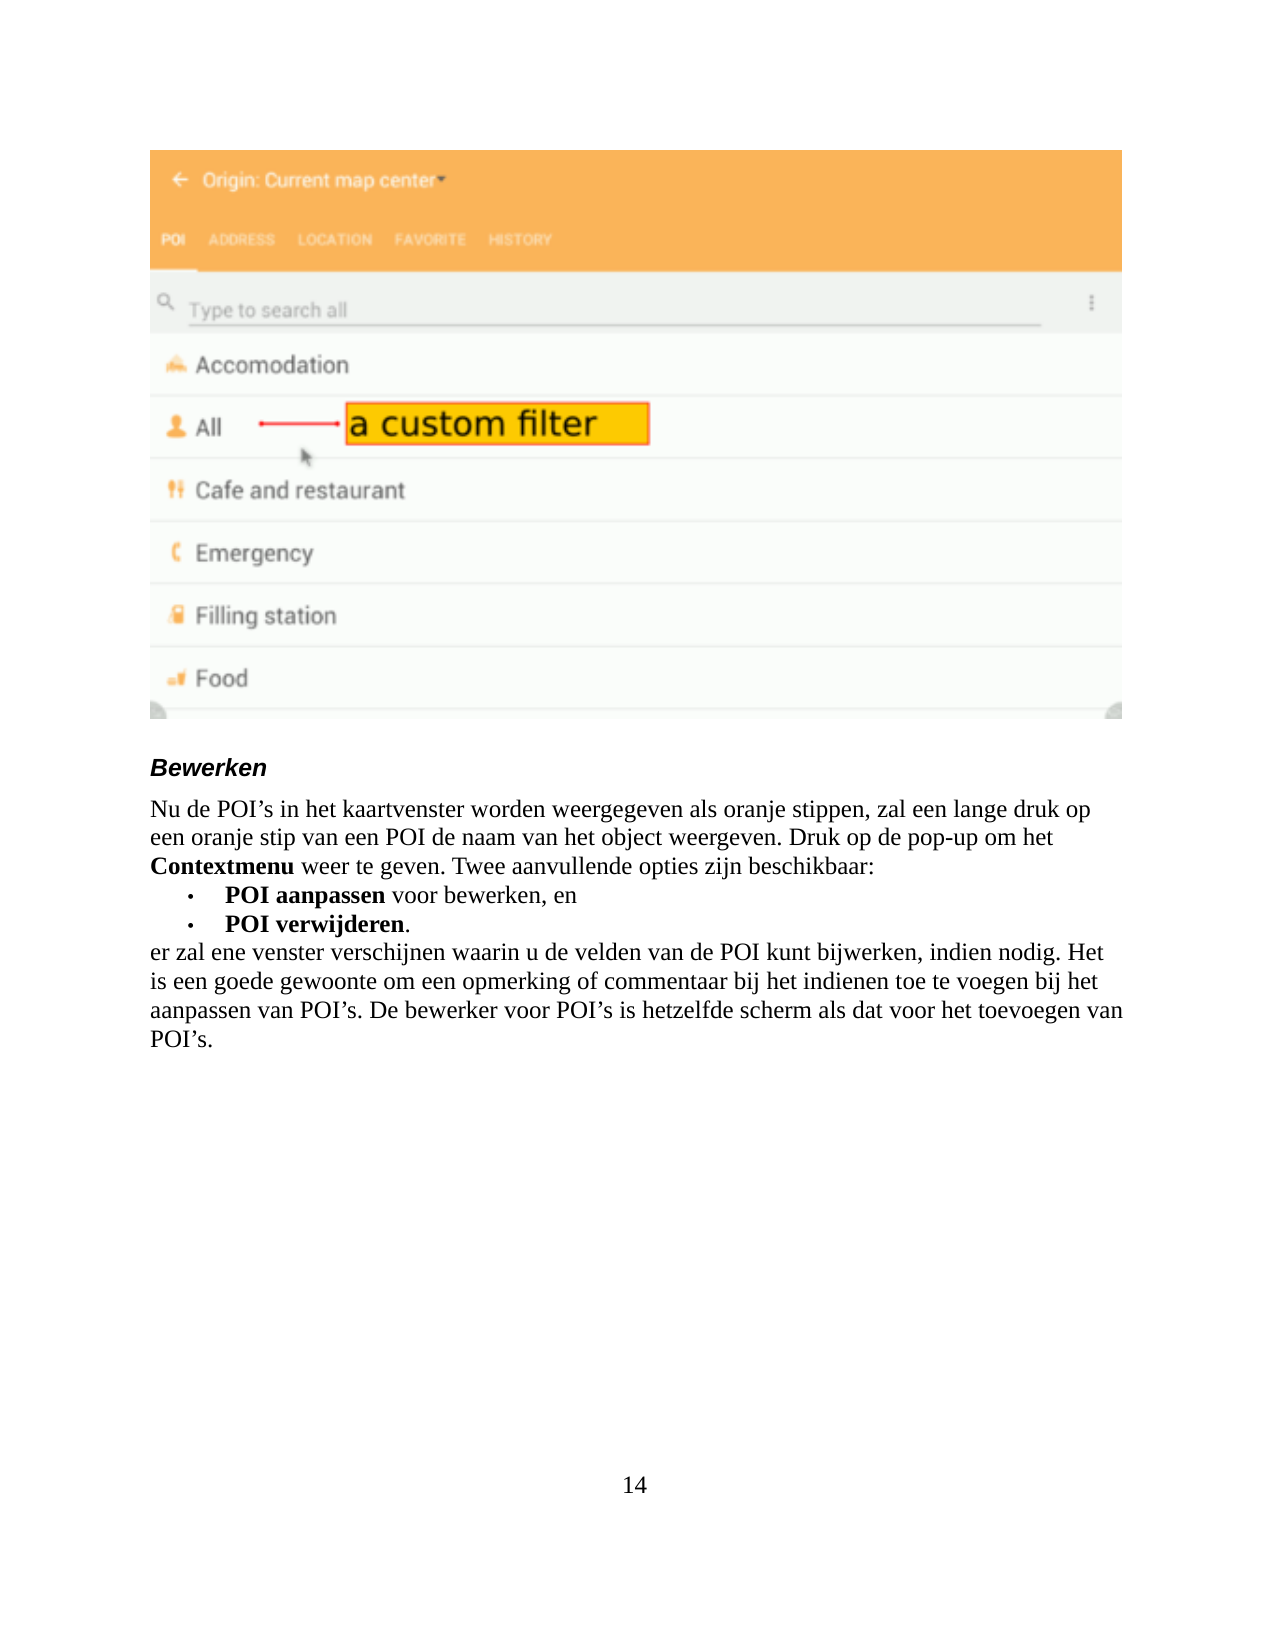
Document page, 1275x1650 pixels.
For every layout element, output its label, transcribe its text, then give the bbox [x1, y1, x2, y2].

picture [150, 150, 1122, 719]
list POI verwijderen. [187, 909, 1125, 937]
text er zal ene venster verschijnen waarin u de velden van de POI kunt bijwerken, indien nodig. Het is een goede gewoonte om een opmerking of commentaar bij het indienen toe te voegen bij het aanpassen van POI’s. De bewerker voor POI’s is hetzelfde scherm als dat voor het toevoegen van POI’s. [150, 937, 1125, 1052]
subtitle Bewerken [150, 753, 1125, 781]
list POI aanpassen voor bewerken, en [187, 880, 1125, 909]
text Nu de POI’s in het kaartvenster worden weergegeven als oranje stippen, zal een lange druk op een oranje stip van een POI de naam van het object weergeven. Druk op de pop-up om het Contextmenu weer te geven. Twee aanvullende opties zijn beschikbaar: [150, 794, 1125, 880]
